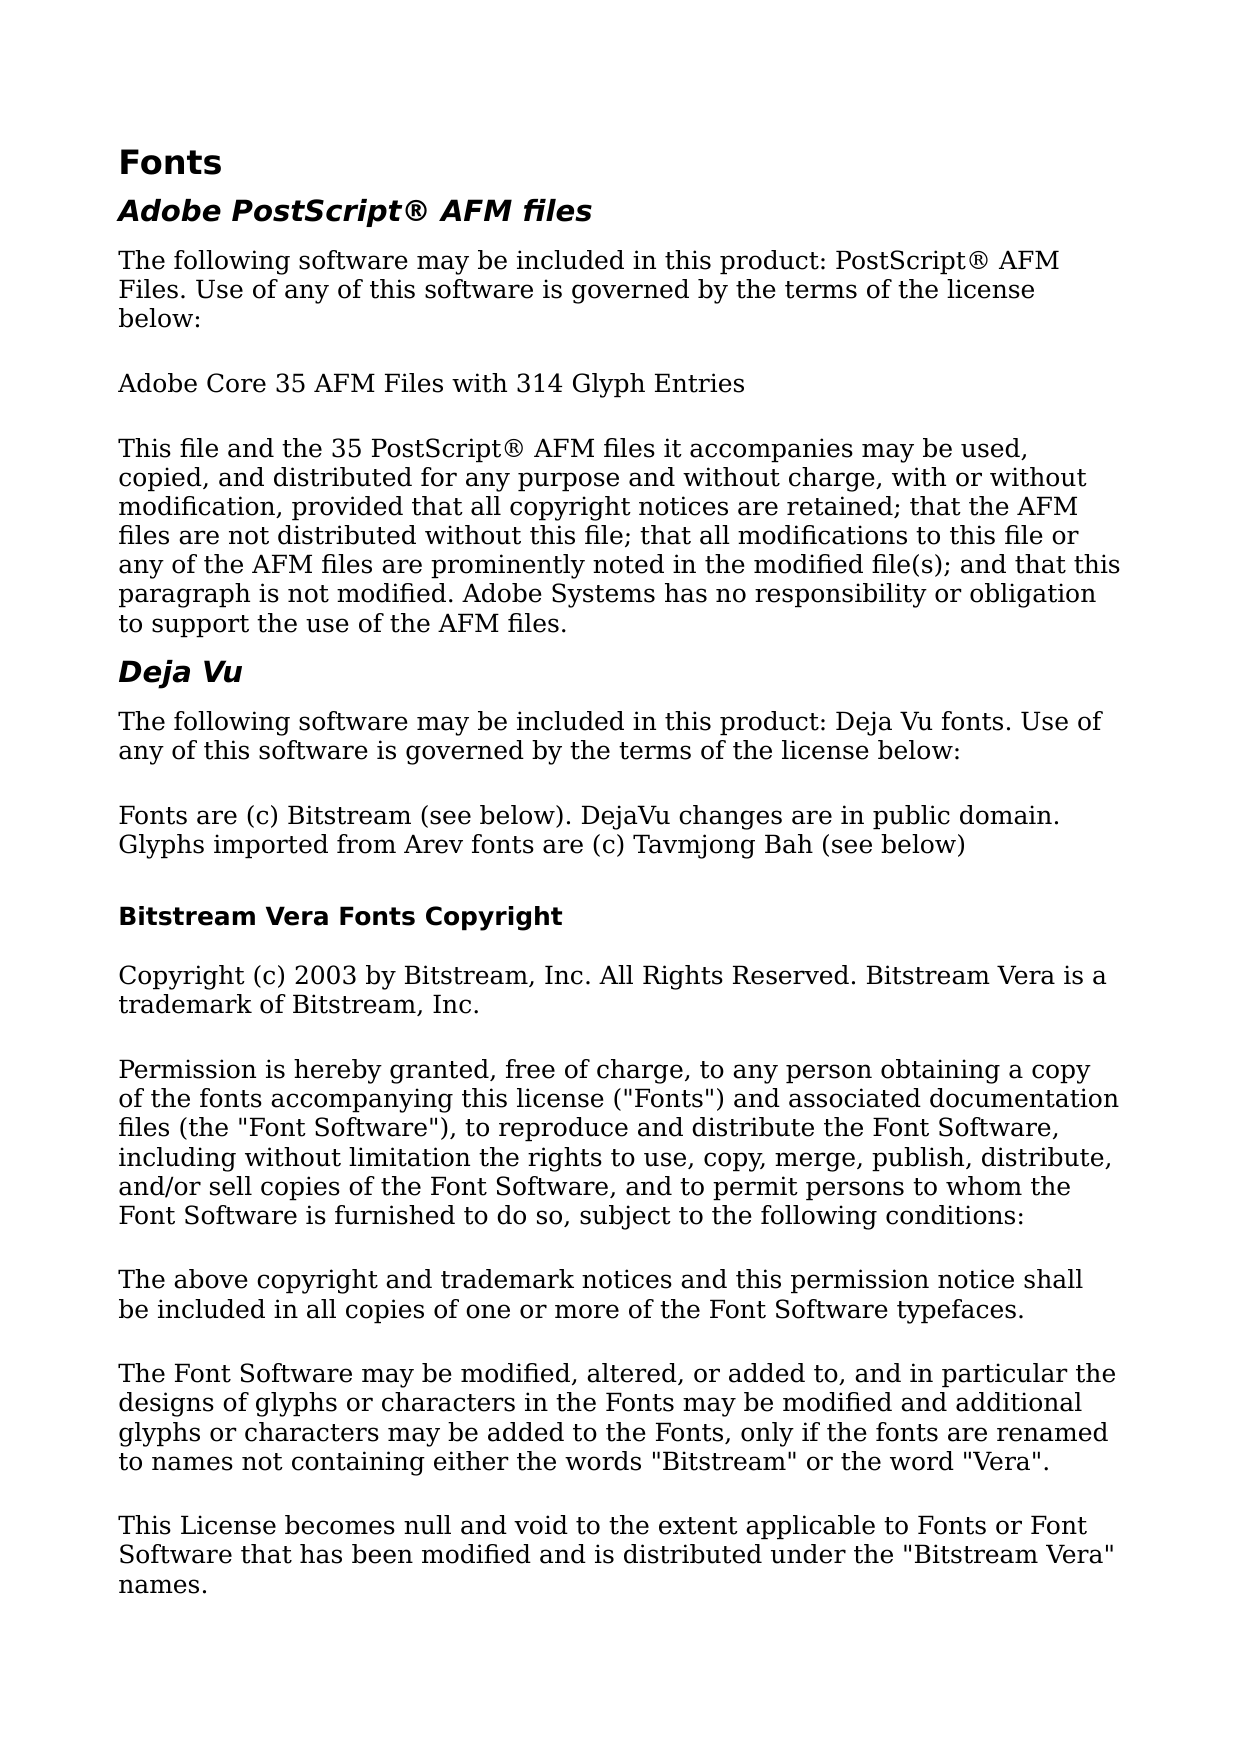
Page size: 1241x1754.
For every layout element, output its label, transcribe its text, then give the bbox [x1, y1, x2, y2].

text This file and the 35 PostScript® AFM files it accompanies may be used, copied, and distributed for any purpose and without charge, with or without modification, provided that all copyright notices are retained; that the AFM files are not distributed without this file; that all modifications to this file or any of the AFM files are prominently noted in the modified file(s); and that this paragraph is not modified. Adobe Systems has no responsibility or obligation to support the use of the AFM files. [118, 434, 1122, 638]
text The Font Software may be modified, altered, or added to, and in particular the designs of glyphs or characters in the Fonts may be modified and additional glyphs or characters may be added to the Fonts, only if the fonts are renamed to names not containing either the words "Bitstream" or the word "Vera". [118, 1359, 1122, 1476]
text Fonts are (c) Bitstream (see below). DejaVu changes are in public domain. Glyphs imported from Arev fonts are (c) Tavmjong Bah (see below) [118, 801, 1122, 859]
subtitle Adobe PostScript® AFM files [118, 195, 1122, 229]
subtitle Fonts [118, 143, 1122, 182]
text This License becomes null and void to the extent applicable to Fonts or Font Software that has been modified and is distributed under the "Bitstream Vera" names. [118, 1512, 1122, 1599]
subtitle Bitstream Vera Fonts Copyright [118, 902, 1122, 931]
text The following software may be included in this product: Deja Vu fonts. Use of any of this software is governed by the terms of the license below: [118, 707, 1122, 766]
text The above copyright and trademark notices and this permission notice shall be included in all copies of one or more of the Font Software typefaces. [118, 1266, 1122, 1324]
text Adobe Core 35 AFM Files with 314 Glyph Entries [118, 369, 1122, 398]
text Permission is hereby granted, free of charge, to any person obtaining a copy of the fonts accompanying this license ("Fonts") and associated documentation files (the "Font Software"), to reproduce and distribute the Font Software, including without limitation the rights to use, copy, merge, publish, distribute, and/or sell copies of the Font Software, and to permit persons to whom the Font Software is furnished to do so, subject to the following conditions: [118, 1055, 1122, 1230]
text The following software may be included in this product: PostScript® AFM Files. Use of any of this software is governed by the terms of the license below: [118, 246, 1122, 334]
subtitle Deja Vu [118, 656, 1122, 690]
text Copyright (c) 2003 by Bitstream, Inc. All Rights Reserved. Bitstream Vera is a trademark of Bitstream, Inc. [118, 962, 1122, 1020]
